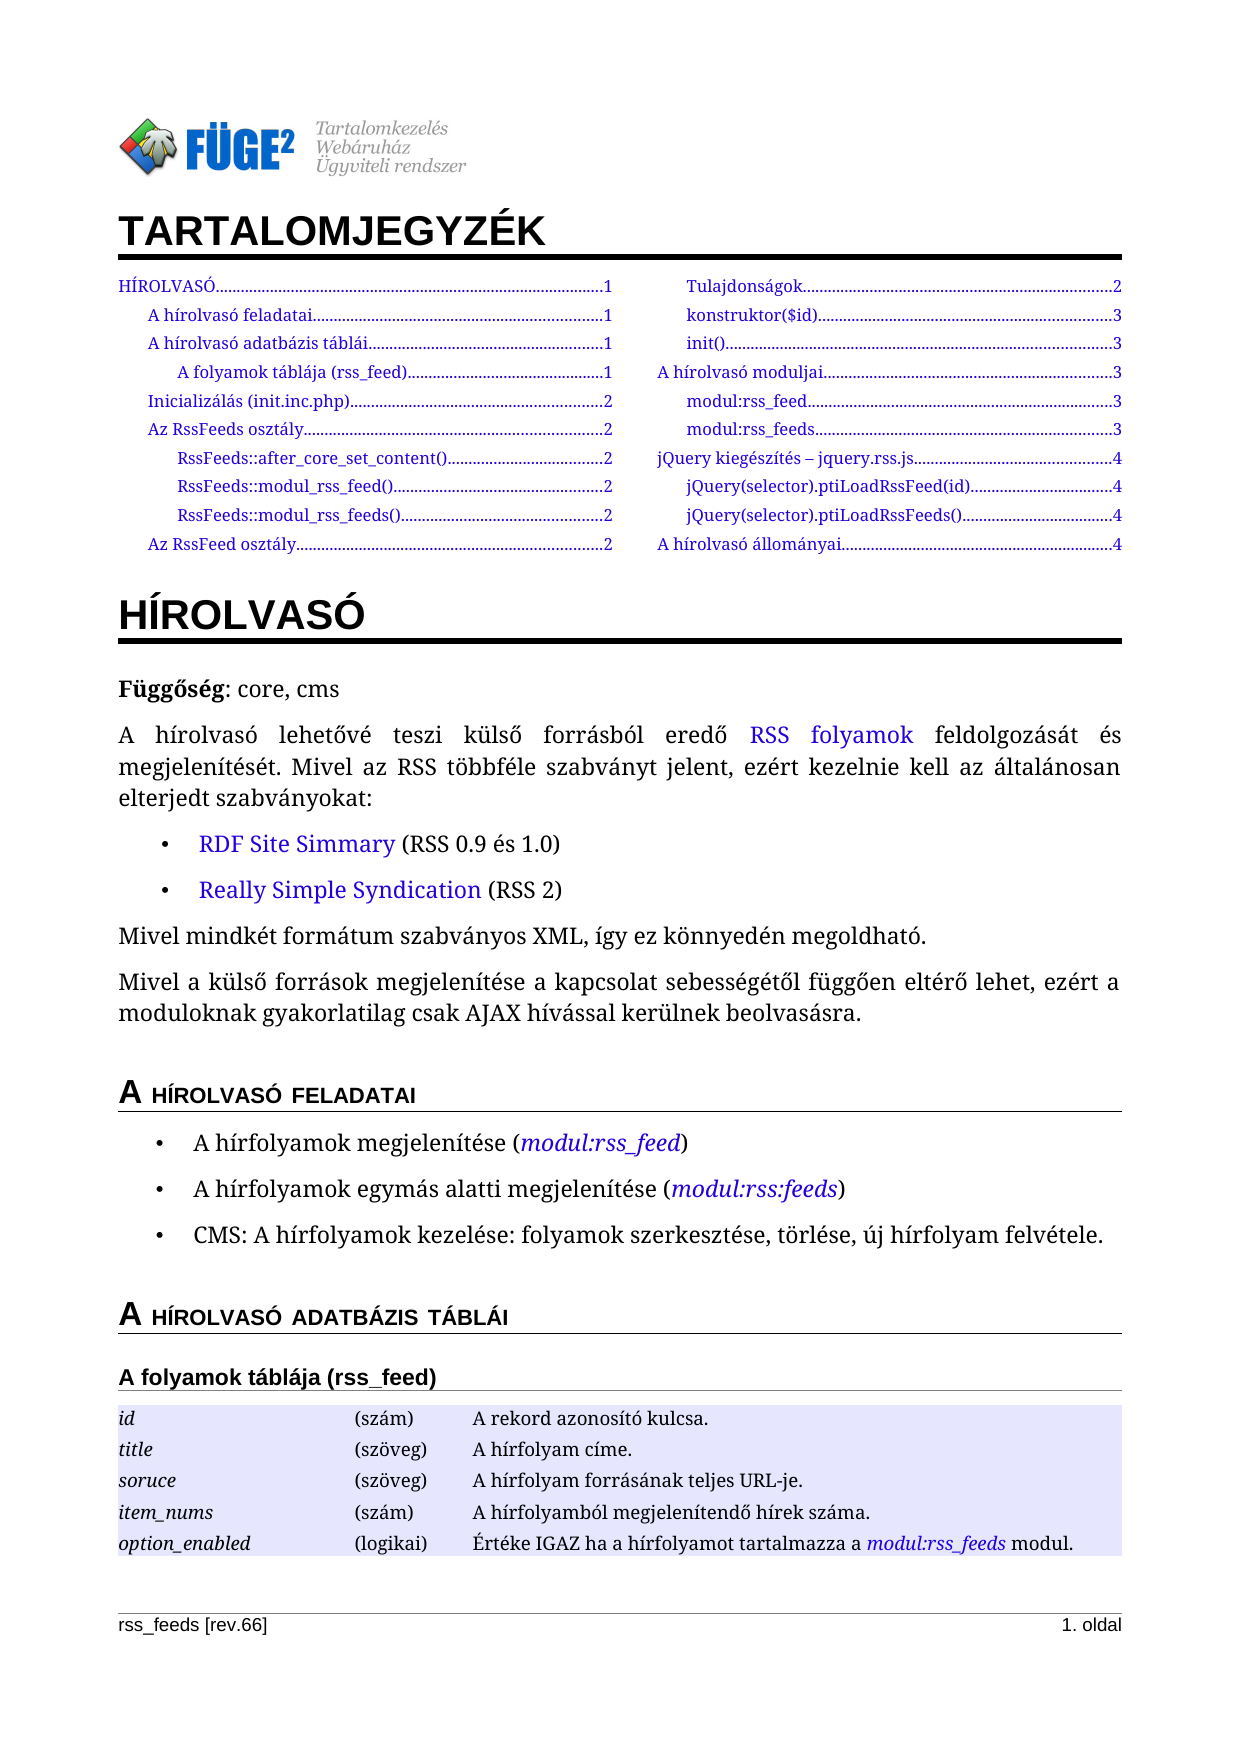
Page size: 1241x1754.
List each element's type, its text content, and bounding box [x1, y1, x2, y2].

text A hírolvasó adatbázis táblái 1 [148, 332, 613, 354]
text item_nums (szám) A hírfolyamból megjelenítendő hírek száma. [118, 1499, 1122, 1525]
text modul:rss_feeds 3 [686, 418, 1122, 441]
text RssFeeds::modul_rss_feeds() 2 [177, 504, 613, 526]
text jQuery(selector).ptiLoadRssFeed(id) 4 [686, 475, 1122, 498]
text A hírolvasó lehetővé teszi külső forrásból eredő RSS folyamok feldolgozását és megjelenítését. Mivel az RSS többféle szabványt jelent, ezért kezelnie kell az általánosan elterjedt szabványokat: [118, 719, 1122, 813]
subtitle A hírolvasó feladatai [118, 1073, 1122, 1111]
text id (szám) A rekord azonosító kulcsa. [118, 1405, 1122, 1430]
text option_enabled (logikai) Értéke IGAZ ha a hírfolyamot tartalmazza a modul:rss_feeds modul. [118, 1531, 1122, 1556]
text Tulajdonságok 2 [686, 274, 1122, 297]
text konstruktor($id) 3 [686, 303, 1122, 326]
list A hírfolyamok egymás alatti megjelenítése (modul:rss:feeds) [156, 1173, 1122, 1204]
list CMS: A hírfolyamok kezelése: folyamok szerkesztése, törlése, új hírfolyam felvétele. [156, 1219, 1122, 1250]
list Really Simple Syndication (RSS 2) [161, 874, 1122, 905]
text Hírolvasó 1 [118, 274, 613, 297]
text Függőség: core, cms [118, 673, 1122, 704]
text Mivel a külső források megjelenítése a kapcsolat sebességétől függően eltérő lehet, ezért a moduloknak gyakorlatilag csak AJAX hívással kerülnek beolvasásra. [118, 966, 1122, 1028]
list RDF Site Simmary (RSS 0.9 és 1.0) [161, 828, 1122, 859]
text A folyamok táblája (rss_feed) 1 [177, 361, 613, 383]
text A hírolvasó állományai 4 [657, 532, 1122, 555]
text title (szöveg) A hírfolyam címe. [118, 1436, 1122, 1462]
picture [118, 118, 473, 177]
subtitle Hírolvasó [118, 591, 1122, 638]
text A hírolvasó moduljai 3 [657, 361, 1122, 383]
text Az RssFeeds osztály 2 [148, 418, 613, 441]
subtitle A hírolvasó adatbázis táblái [118, 1294, 1122, 1333]
subtitle Tartalomjegyzék [118, 207, 1122, 254]
text Az RssFeed osztály 2 [148, 532, 613, 555]
text jQuery(selector).ptiLoadRssFeeds() 4 [686, 504, 1122, 526]
text A hírolvasó feladatai 1 [148, 303, 613, 326]
text init() 3 [686, 332, 1122, 354]
text RssFeeds::modul_rss_feed() 2 [177, 475, 613, 498]
text Mivel mindkét formátum szabványos XML, így ez könnyedén megoldható. [118, 920, 1122, 951]
text jQuery kiegészítés – jquery.rss.js 4 [657, 446, 1122, 469]
text Inicializálás (init.inc.php) 2 [148, 389, 613, 412]
list A hírfolyamok megjelenítése (modul:rss_feed) [156, 1127, 1122, 1158]
text modul:rss_feed 3 [686, 389, 1122, 412]
subtitle A folyamok táblája (rss_feed) [118, 1363, 1122, 1390]
text soruce (szöveg) A hírfolyam forrásának teljes URL-je. [118, 1468, 1122, 1493]
text RssFeeds::after_core_set_content() 2 [177, 446, 613, 469]
